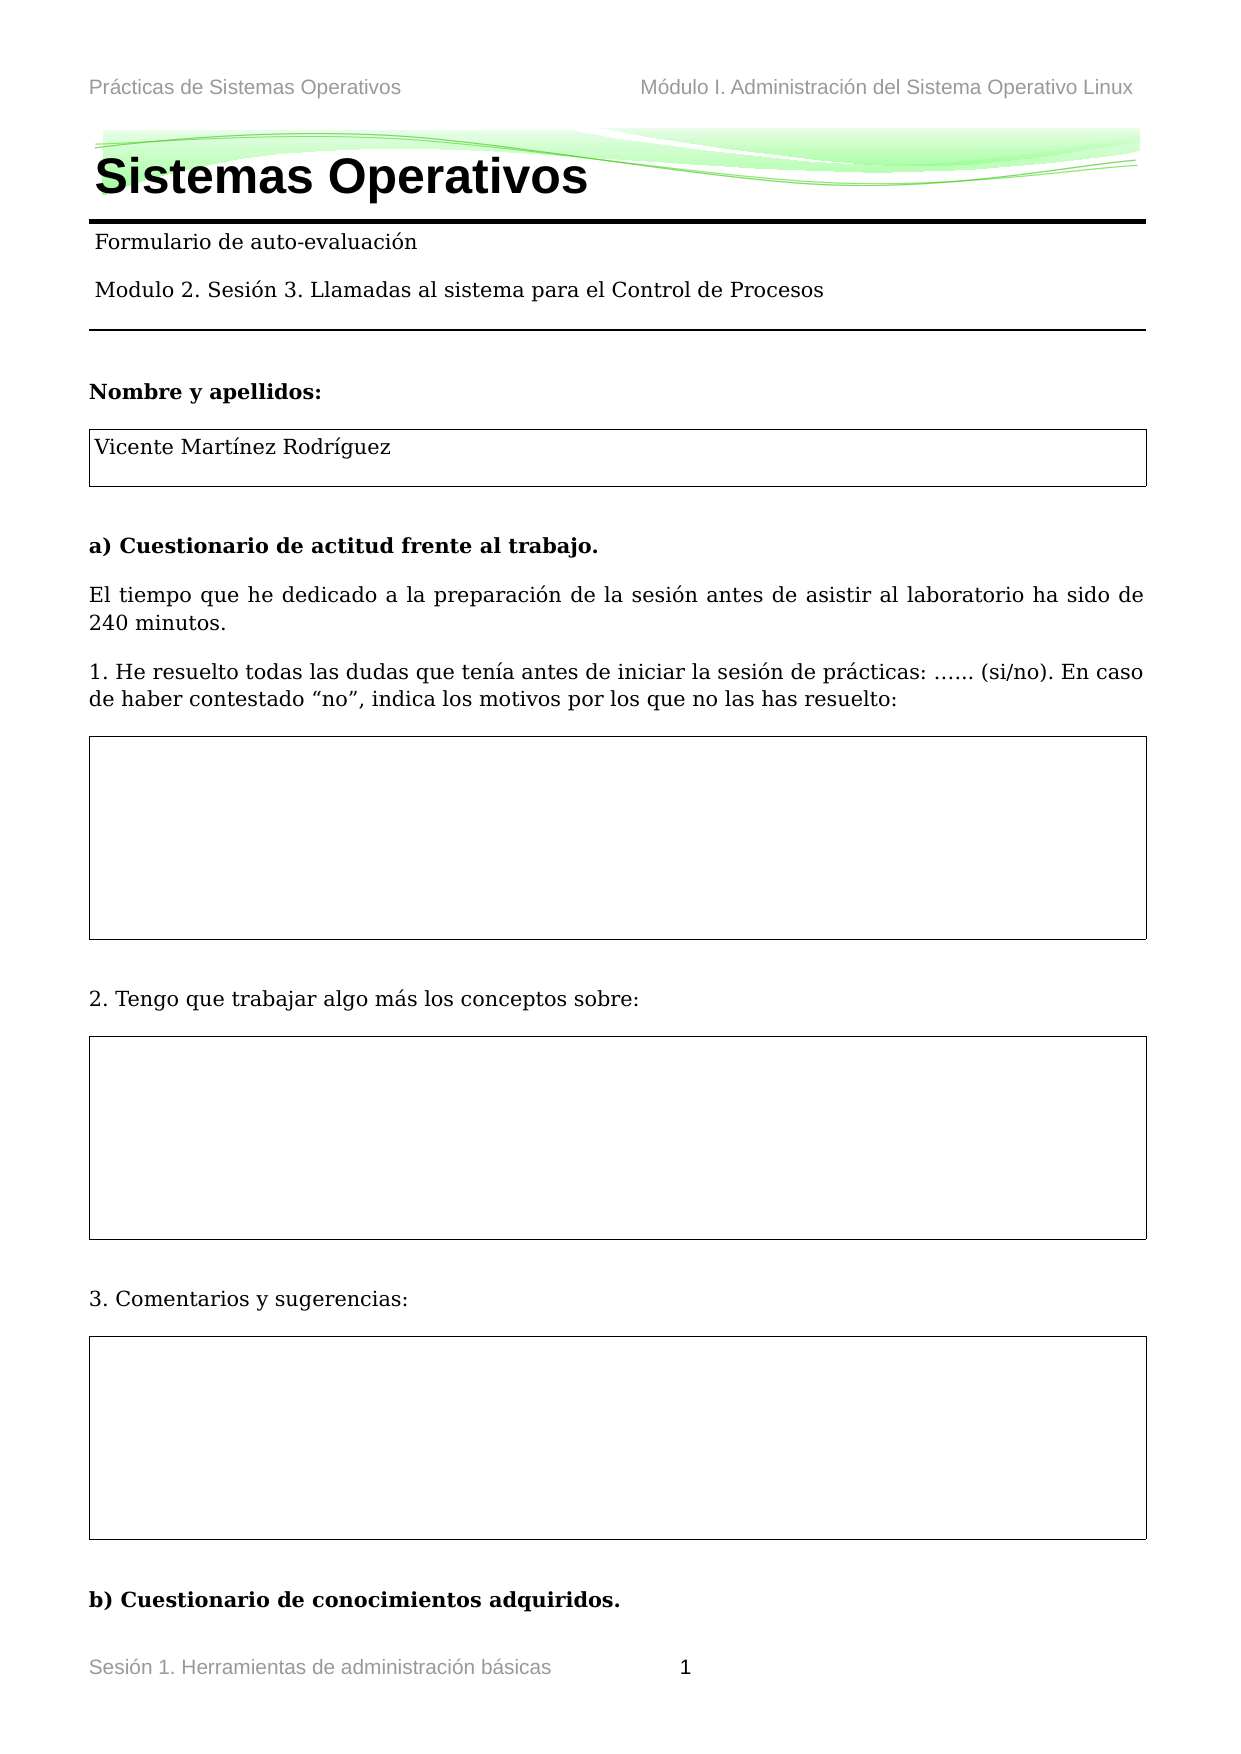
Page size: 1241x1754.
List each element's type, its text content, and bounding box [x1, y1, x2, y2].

table_header [90, 1037, 1146, 1239]
text 1. He resuelto todas las dudas que tenía antes de iniciar la sesión de prácticas: …... (si/no). En caso de haber contestado “no”, indica los motivos por los que no las has resuelto: [89, 660, 1146, 712]
text b) Cuestionario de conocimientos adquiridos. [89, 1587, 1146, 1612]
text a) Cuestionario de actitud frente al trabajo. [89, 534, 1146, 559]
table_header Formulario de auto-evaluación Modulo 2. Sesión 3. Llamadas al sistema para el Control de Procesos [89, 224, 1146, 329]
text El tiempo que he dedicado a la preparación de la sesión antes de asistir al laboratorio ha sido de 240 minutos. [89, 583, 1146, 635]
table_header Sistemas Operativos [89, 123, 1146, 219]
text 2. Tengo que trabajar algo más los conceptos sobre: [89, 987, 1146, 1012]
table_header [90, 1337, 1146, 1539]
table_header Vicente Martínez Rodríguez [90, 430, 1146, 486]
table_header [90, 737, 1146, 939]
text Nombre y apellidos: [89, 380, 1146, 404]
picture [376, 171, 387, 189]
picture [94, 128, 1141, 195]
text 3. Comentarios y sugerencias: [89, 1287, 1146, 1312]
